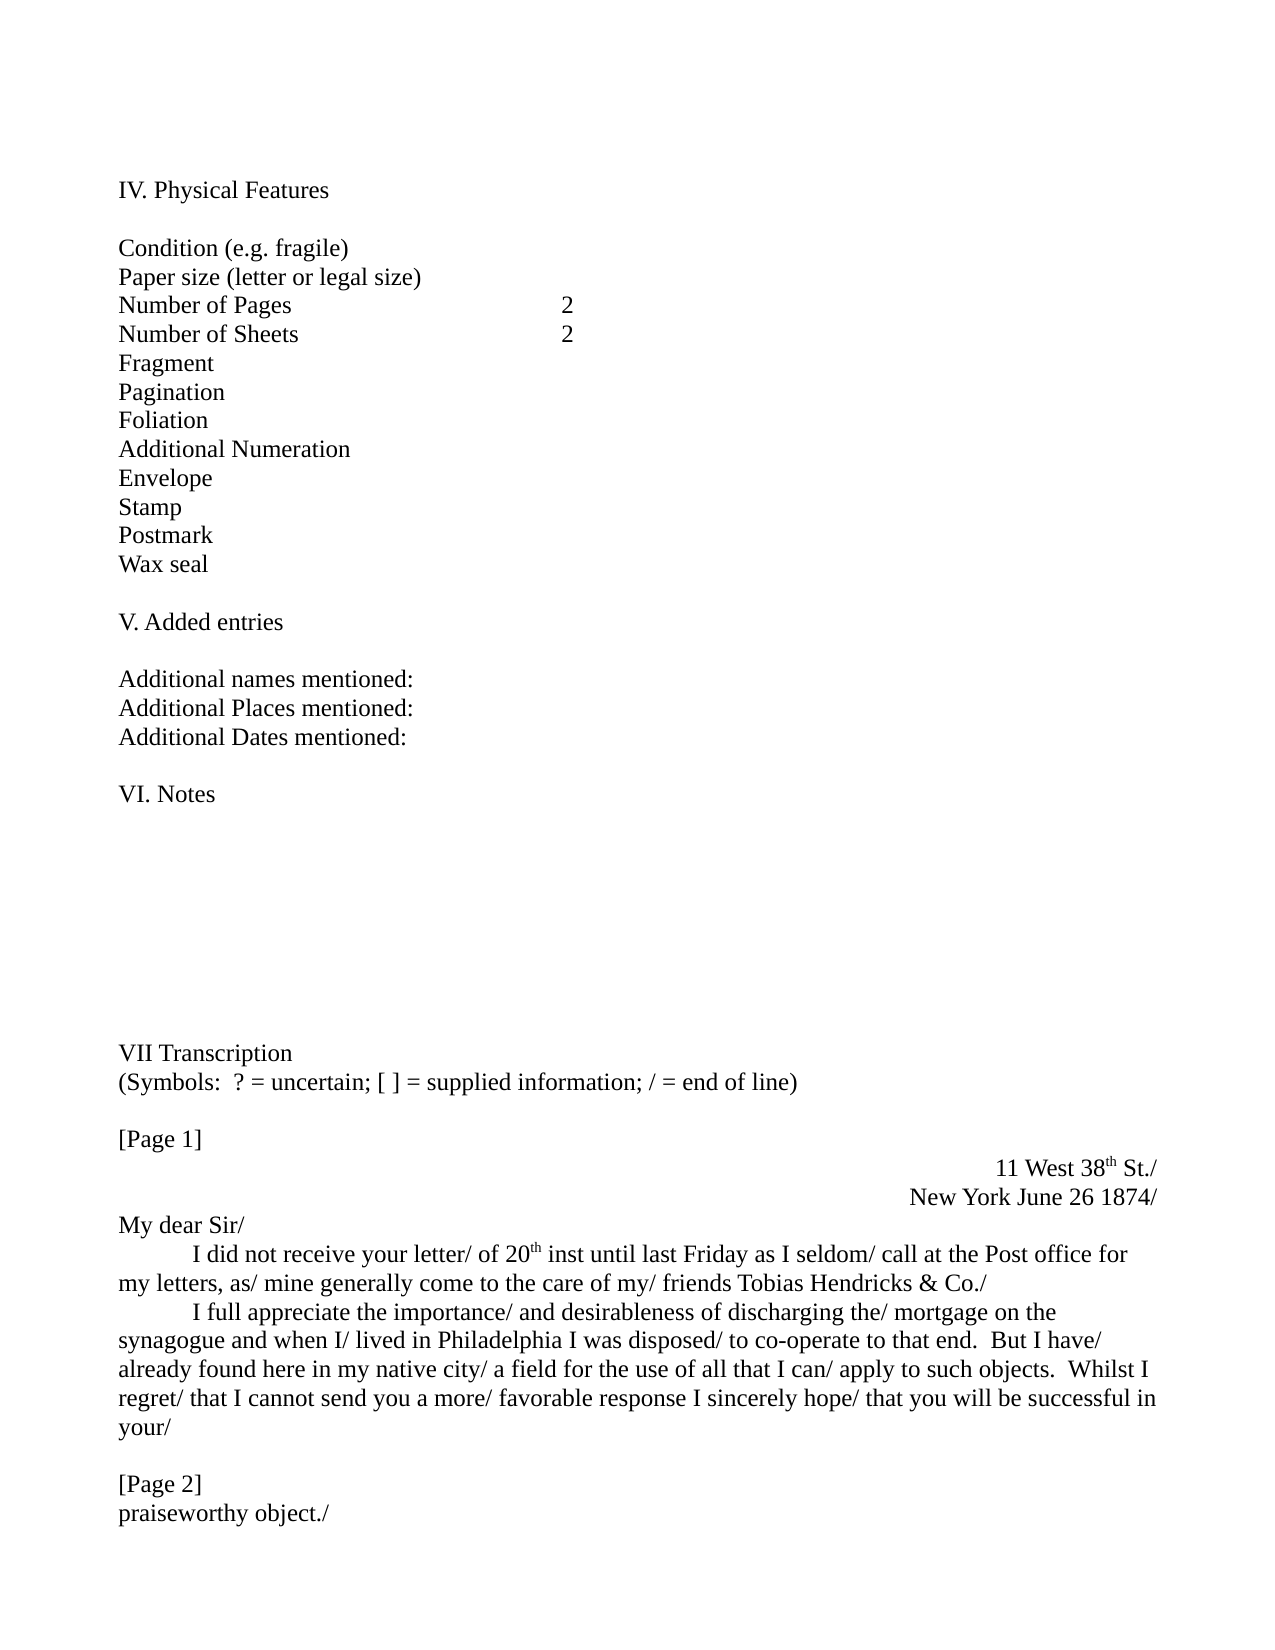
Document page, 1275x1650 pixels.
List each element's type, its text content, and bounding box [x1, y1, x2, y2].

text Foliation [118, 406, 1157, 434]
text VI. Notes [118, 779, 1157, 808]
text Additional Numeration [118, 434, 1157, 463]
text My dear Sir/ [118, 1211, 1157, 1239]
text IV. Physical Features [118, 176, 1157, 204]
text [Page 2] [118, 1469, 1157, 1498]
text Additional names mentioned: [118, 664, 1157, 693]
text I did not receive your letter/ of 20th inst until last Friday as I seldom/ call at the Post office for my letters, as/ mine generally come to the care of my/ friends Tobias Hendricks & Co./ [118, 1239, 1157, 1297]
text 11 West 38th St./ [118, 1153, 1157, 1182]
text VII Transcription [118, 1038, 1157, 1067]
text Wax seal [118, 549, 1157, 578]
text Envelope [118, 463, 1157, 492]
text (Symbols: ? = uncertain; [ ] = supplied information; / = end of line) [118, 1067, 1157, 1096]
text Postma rk [118, 521, 1157, 549]
text Additional Places mentioned: [118, 693, 1157, 722]
text I full appreciate the importance/ and desirableness of discharging the/ mortgage on the synagogue and when I/ lived in Philadelphia I was disposed/ to co-operate to that end. But I have/ already found here in my native city/ a field for the use of all that I can/ apply to such objects. Whilst I regret/ that I cannot send you a more/ favorable response I sincerely hope/ that you will be successful in your/ [118, 1297, 1157, 1441]
text Number of Sheets 2 [118, 319, 1157, 348]
text Number of Pages 2 [118, 291, 1157, 319]
text [Page 1] [118, 1124, 1157, 1153]
text Fragment [118, 348, 1157, 377]
text praiseworthy object./ [118, 1498, 1157, 1527]
text New York June 26 1874/ [118, 1182, 1157, 1211]
text Additional Dates mentioned: [118, 722, 1157, 751]
text Pagination [118, 377, 1157, 406]
text V. Added entries [118, 607, 1157, 636]
text Paper size (letter or legal size) [118, 262, 1157, 291]
text Stamp [118, 492, 1157, 521]
text Condition (e.g. fragile) [118, 233, 1157, 262]
